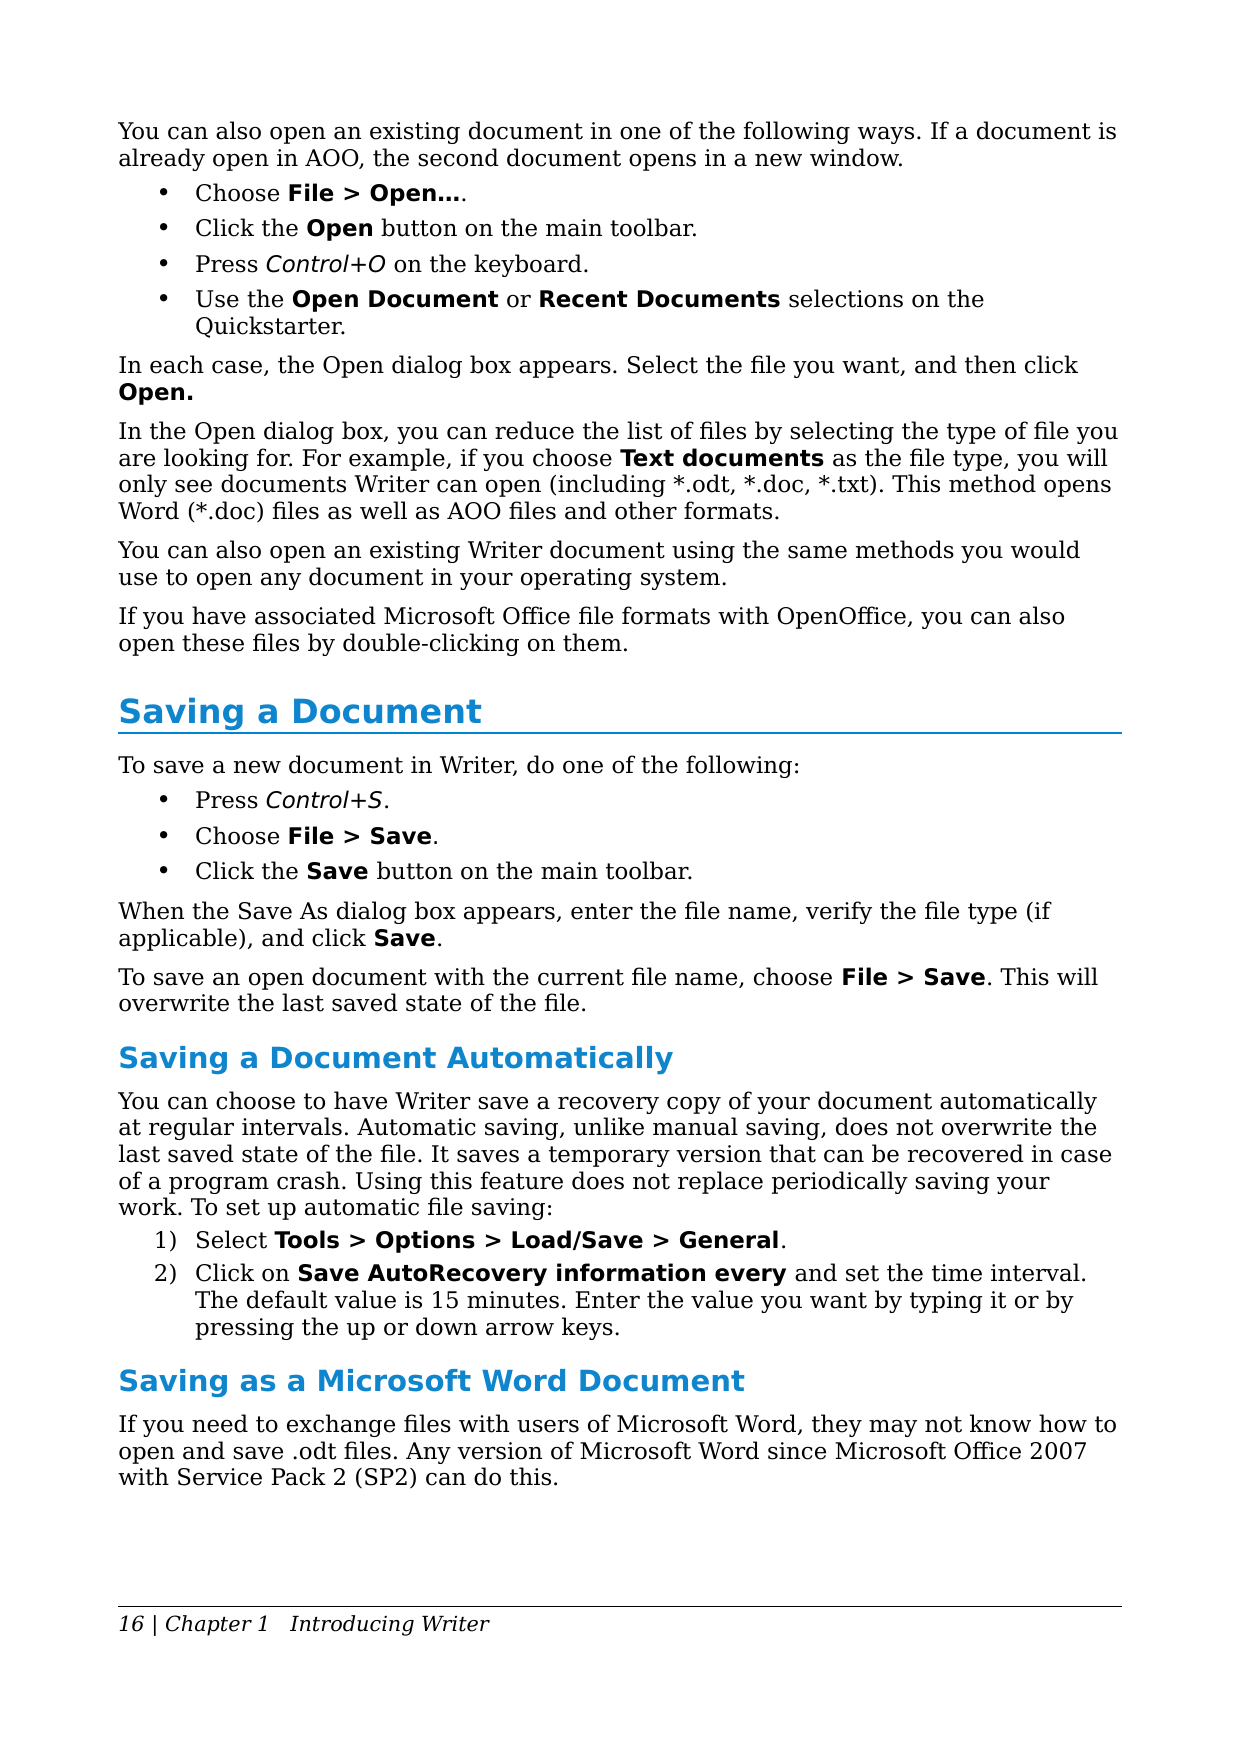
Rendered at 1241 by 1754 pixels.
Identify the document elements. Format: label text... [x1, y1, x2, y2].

list Choose File > Open…. [156, 178, 1122, 207]
list Use the Open Document or Recent Documents selections on the Quickstarter. [156, 284, 1122, 340]
list Click on Save AutoRecovery information every and set the time interval. The default value is 15 minutes. Enter the value you want by typing it or by pressing the up or down arrow keys. [177, 1261, 1122, 1341]
text If you need to exchange files with users of Microsoft Word, they may not know how to open and save .odt files. Any version of Microsoft Word since Microsoft Office 2007 with Service Pack 2 (SP2) can do this. [118, 1411, 1122, 1491]
text You can also open an existing Writer document using the same methods you would use to open any document in your operating system. [118, 537, 1122, 591]
subtitle Saving a Document Automatically [118, 1041, 1122, 1075]
subtitle Saving as a Microsoft Word Document [118, 1365, 1122, 1399]
list Press Control+O on the keyboard. [156, 249, 1122, 278]
text When the Save As dialog box appears, enter the file name, verify the file type (if applicable), and click Save. [118, 898, 1122, 951]
list Select Tools > Options > Load/Save > General. [177, 1228, 1122, 1254]
list Click the Open button on the main toolbar. [156, 213, 1122, 242]
list You can also open an existing document in one of the following ways. If a document is already open in AOO, the second document opens in a new window. [118, 118, 1122, 171]
text In each case, the Open dialog box appears. Select the file you want, and then click Open. [118, 352, 1122, 406]
list To save a new document in Writer, do one of the following: [118, 752, 1122, 779]
text In the Open dialog box, you can reduce the list of files by selecting the type of file you are looking for. For example, if you choose Text documents as the file type, you will only see documents Writer can open (including *.odt, *.doc, *.txt). This method opens Word (*.doc) files as well as AOO files and other formats. [118, 418, 1122, 525]
list Press Control+S. [156, 786, 1122, 815]
text If you have associated Microsoft Office file formats with OpenOffice, you can also open these files by double-clicking on them. [118, 603, 1122, 657]
subtitle Saving a Document [118, 693, 1122, 732]
list You can choose to have Writer save a recovery copy of your document automatically at regular intervals. Automatic saving, unlike manual saving, does not overwrite the last saved state of the file. It saves a temporary version that can be recovered in case of a program crash. Using this feature does not replace periodically saving your work. To set up automatic file saving: [118, 1088, 1122, 1221]
text To save an open document with the current file name, choose File > Save. This will overwrite the last saved state of the file. [118, 964, 1122, 1017]
list Click the Save button on the main toolbar. [156, 856, 1122, 886]
list Choose File > Save. [156, 821, 1122, 850]
